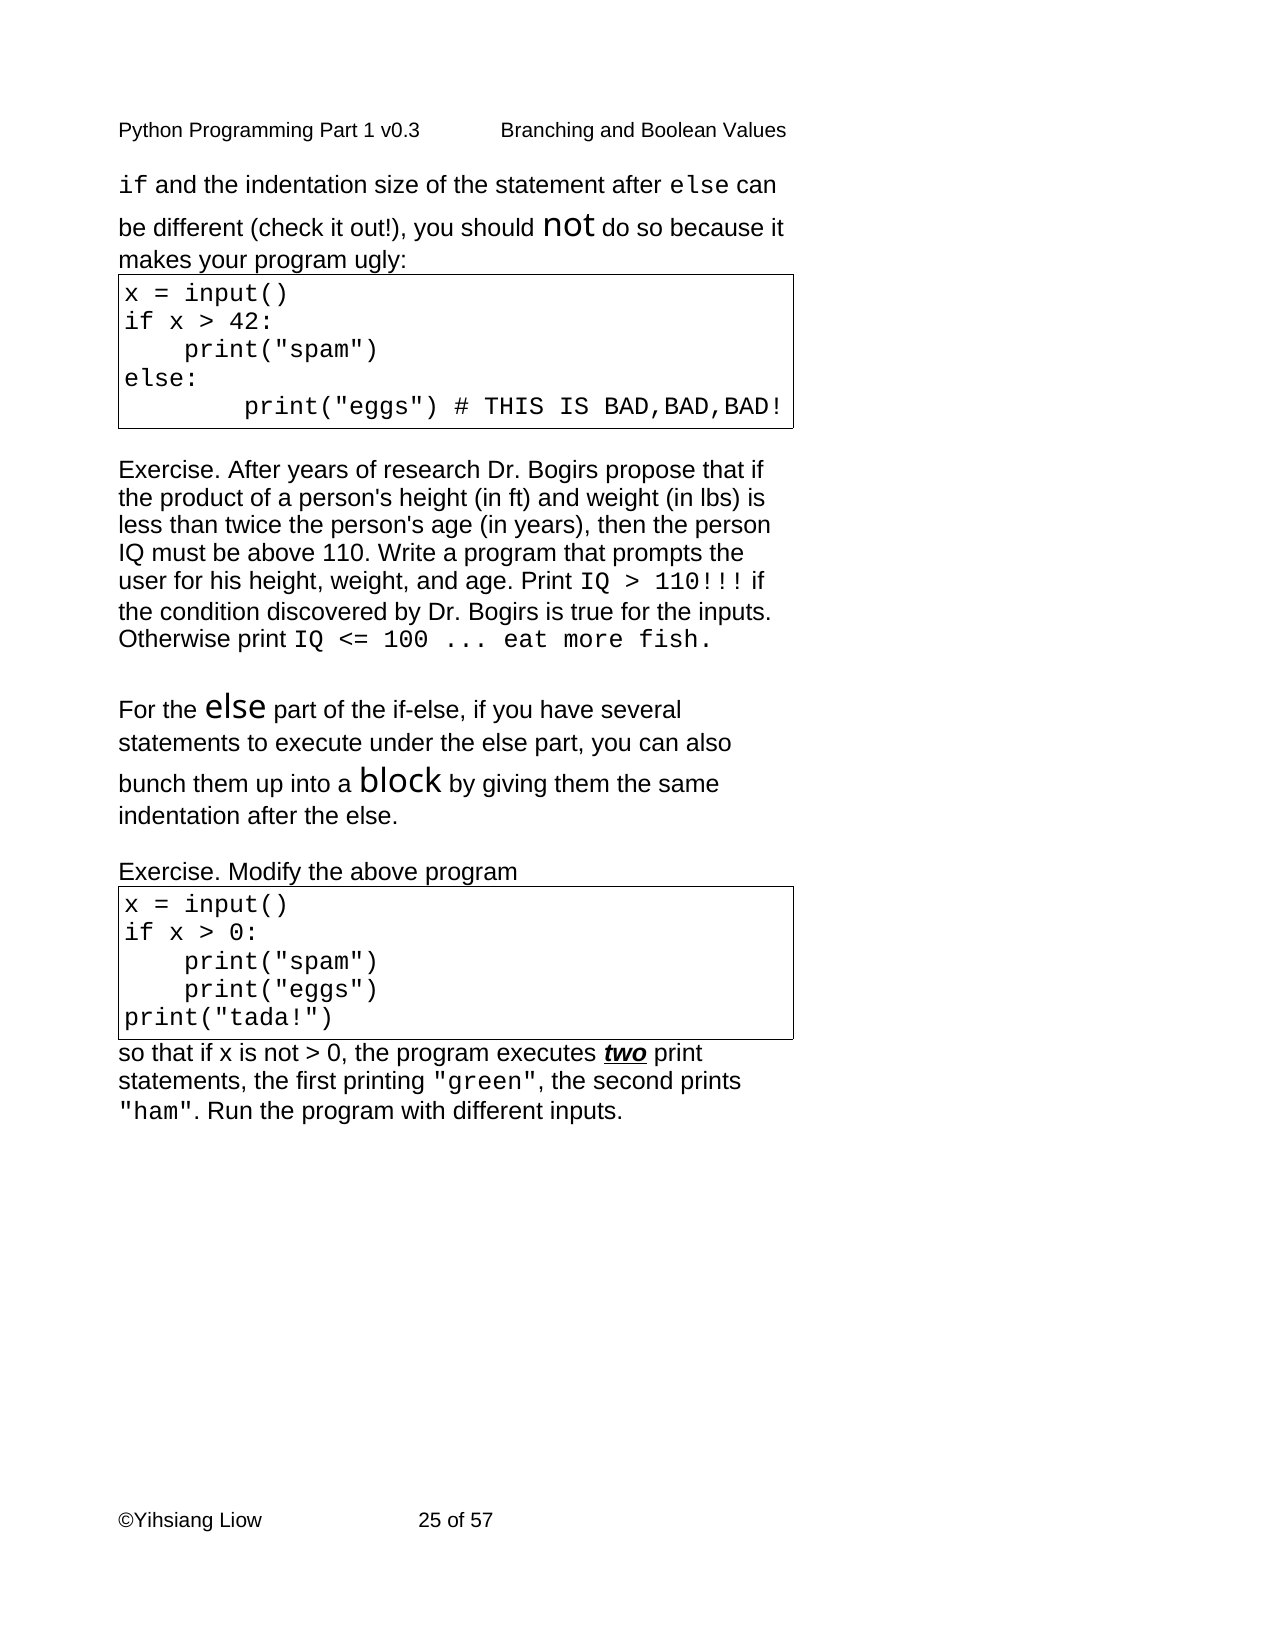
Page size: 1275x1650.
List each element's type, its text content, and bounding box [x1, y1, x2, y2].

text if and the indentation size of the statement after else can be different (check it out!), you should not do so because it makes your program ugly: [118, 171, 793, 274]
text so that if x is not > 0, the program executes two print statements, the first printing "green", the second prints "ham". Run the program with different inputs. [118, 1040, 793, 1127]
table_header x = input() if x > 42: print("spam") else: print("eggs") # THIS IS BAD,BAD,BAD! [119, 275, 793, 427]
text Exercise. Modify the above program [118, 858, 793, 886]
text Exercise. After years of research Dr. Bogirs propose that if the product of a person's height (in ft) and weight (in lbs) is less than twice the person's age (in years), then the person IQ must be above 110. Write a program that prompts the user for his height, weight, and age. Print IQ > 110!!! if the condition discovered by Dr. Bogirs is true for the inputs. Otherwise print IQ <= 100 ... eat more fish. [118, 456, 793, 655]
table_header x = input() if x > 0: print("spam") print("eggs") print("tada!") [119, 887, 793, 1039]
text For the else part of the if-else, if you have several statements to execute under the else part, you can also bunch them up into a block by giving them the same indentation after the else. [118, 683, 793, 830]
